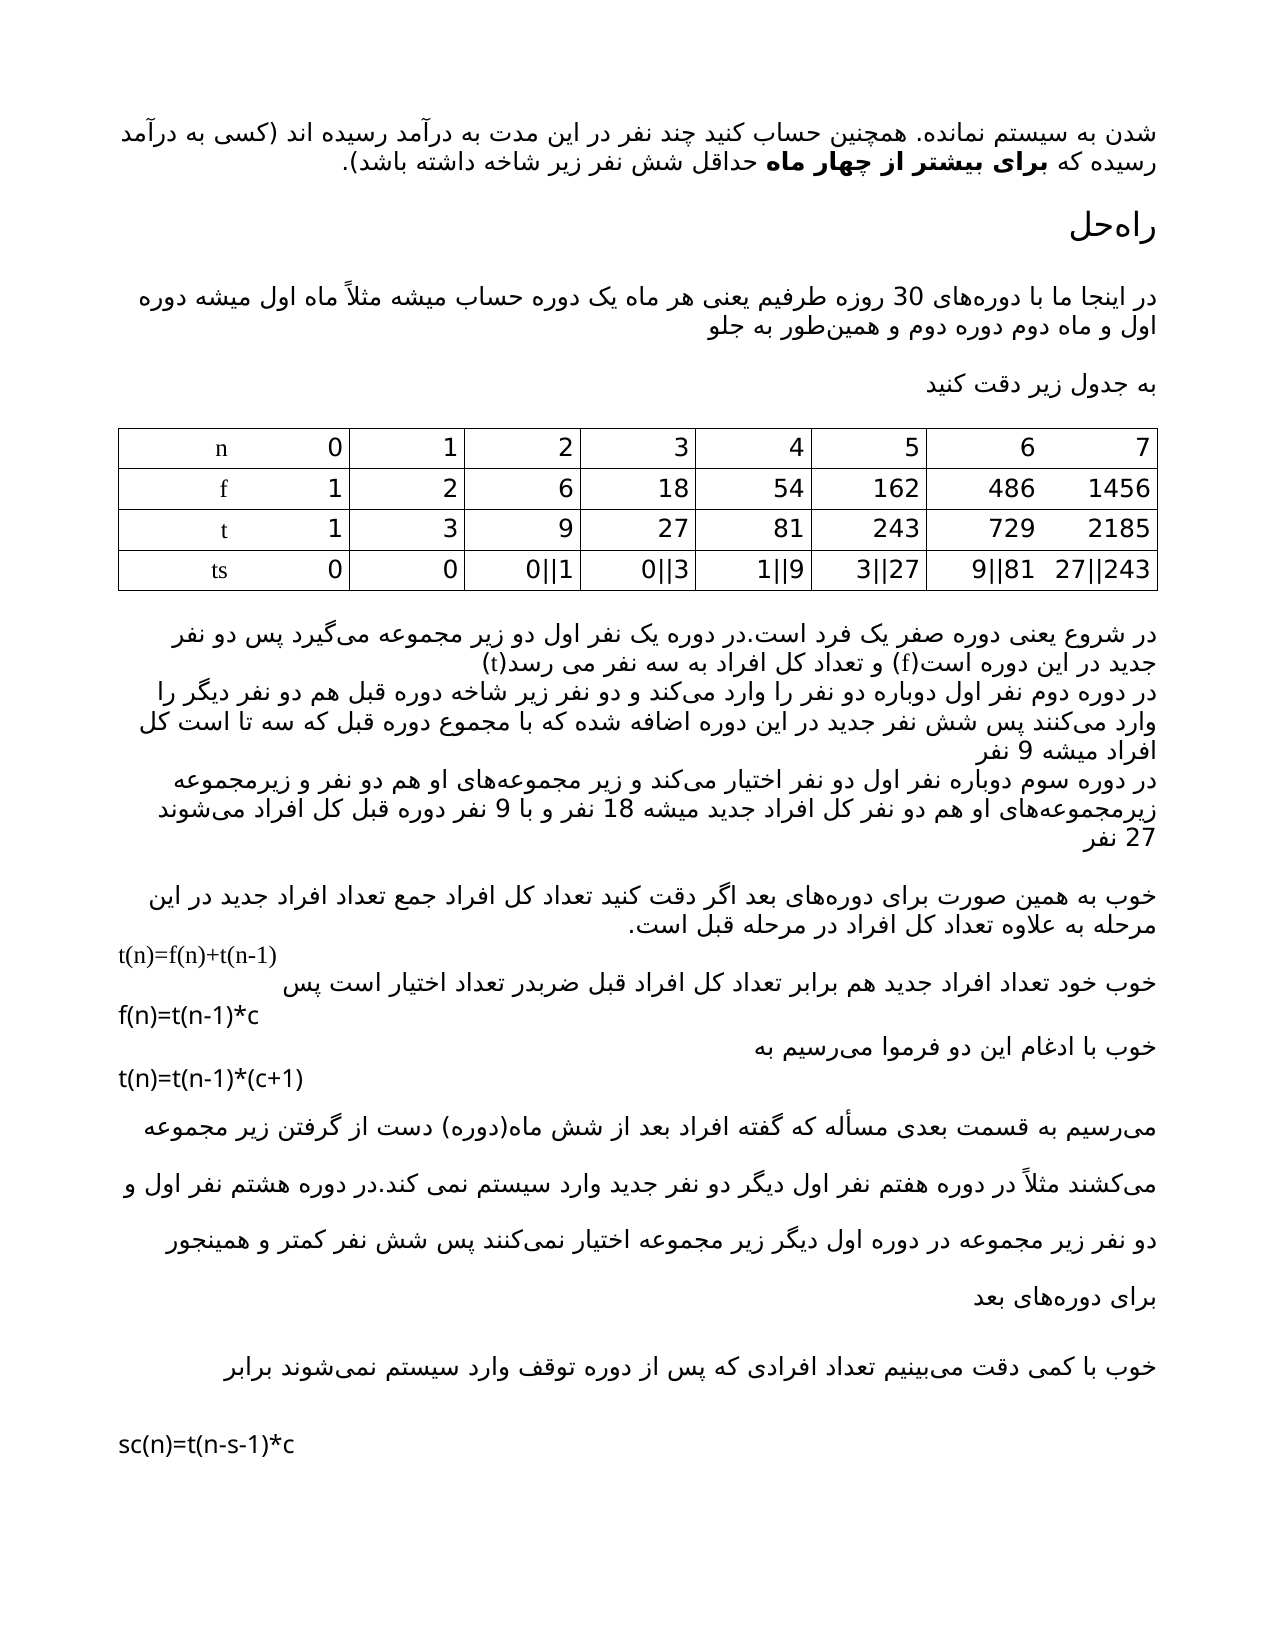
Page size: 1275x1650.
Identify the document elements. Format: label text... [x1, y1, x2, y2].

text t(n)=f(n)+t(n-1) [118, 940, 1157, 968]
table_header 0 [234, 429, 349, 468]
table_header 1 [350, 429, 464, 468]
table_cell 9 [465, 510, 580, 549]
table_cell 81 [696, 510, 811, 549]
table_header 4 [696, 429, 811, 468]
text در دوره دوم نفر اول دوباره دو نفر را وارد می‌کند و دو نفر زیر شاخه دوره قبل هم دو نفر دیگر را وارد می‌کنند پس شش نفر جدید در این دوره اضافه شده که با مجموع دوره قبل که سه تا است کل افراد میشه 9 نفر [118, 678, 1157, 765]
table_cell 6 [465, 469, 580, 509]
text به جدول زیر دقت کنید [118, 369, 1157, 399]
text خوب با کمی دقت می‌بینیم تعداد افرادی که پس از دوره توقف وارد سیستم نمی‌شوند برابر [118, 1335, 1157, 1382]
table_cell 0 [350, 551, 464, 590]
table_cell 3||0 [581, 551, 695, 590]
table_cell t [119, 510, 234, 549]
text خوب با ادغام این دو فرموا می‌رسیم به [118, 1032, 1157, 1061]
table_cell 18 [581, 469, 695, 509]
table_header n [119, 429, 234, 468]
text شدن به سیستم نمانده. همچنین حساب کنید چند نفر در این مدت به درآمد رسیده اند (کسی به درآمد رسیده که برای بیشتر از چهار ماه حداقل شش نفر زیر شاخه داشته باشد). [118, 118, 1157, 176]
text راه‌حل [118, 205, 1157, 244]
table_cell ts [119, 551, 234, 590]
table_cell 27 [581, 510, 695, 549]
text خوب خود تعداد افراد جدید هم برابر تعداد کل افراد قبل ضربدر تعداد اختیار است پس [118, 968, 1157, 998]
table_cell 2 [350, 469, 464, 509]
text خوب به همین صورت برای دوره‌های بعد اگر دقت کنید تعداد کل افراد جمع تعداد افراد جدید در این مرحله به علاوه تعداد کل افراد در مرحله قبل است. [118, 881, 1157, 940]
text می‌رسیم به قسمت بعدی مسأله که گفته افراد بعد از شش ماه(دوره) دست از گرفتن زیر مجموعه می‌کشند مثلاً در دوره هفتم نفر اول دیگر دو نفر جدید وارد سیستم نمی کند.در دوره هشتم نفر اول و دو نفر زیر مجموعه در دوره اول دیگر زیر مجموعه اختیار نمی‌کنند پس شش نفر کمتر و همینجور برای دوره‌های بعد [118, 1095, 1157, 1311]
text t(n)=t(n-1)*(c+1) [118, 1061, 1157, 1095]
table_cell 243||27 [1042, 551, 1157, 590]
table_cell 1 [234, 469, 349, 509]
table_cell 81||9 [927, 551, 1042, 590]
table_cell 162 [812, 469, 926, 509]
table_cell 243 [812, 510, 926, 549]
table_cell 54 [696, 469, 811, 509]
table_header 7 [1042, 429, 1157, 468]
text sc(n)=t(n-s-1)*c [118, 1406, 1157, 1461]
text f(n)=t(n-1)*c [118, 998, 1157, 1032]
table_cell 1||0 [465, 551, 580, 590]
text در دوره سوم دوباره نفر اول دو نفر اختیار می‌کند و زیر مجموعه‌های او هم دو نفر و زیرمجموعه‌ زیرمجموعه‌های او هم دو نفر کل افراد جدید میشه 18 نفر و با 9 نفر دوره قبل کل افراد می‌شوند 27 نفر [118, 765, 1157, 853]
text در اینجا ما با دوره‌های 30 روزه طرفیم یعنی هر ماه یک دوره حساب میشه مثلاً ماه اول میشه دوره اول و ماه دوم دوره دوم و همین‌طور به جلو [118, 282, 1157, 341]
table_cell 2185 [1042, 510, 1157, 549]
table_header 6 [927, 429, 1042, 468]
table_cell 1 [234, 510, 349, 549]
table_header 5 [812, 429, 926, 468]
table_cell 486 [927, 469, 1042, 509]
text در شروع یعنی دوره صفر یک فرد است.در دوره یک نفر اول دو زیر مجموعه می‌گیرد پس دو نفر جدید در این دوره است(f) و تعداد کل افراد به سه نفر می رسد(t) [118, 619, 1157, 678]
table_header 3 [581, 429, 695, 468]
table_cell 9||1 [696, 551, 811, 590]
table_cell 27||3 [812, 551, 926, 590]
table_cell 3 [350, 510, 464, 549]
table_cell 1456 [1042, 469, 1157, 509]
table_header 2 [465, 429, 580, 468]
table_cell f [119, 469, 234, 509]
table_cell 0 [234, 551, 349, 590]
table_cell 729 [927, 510, 1042, 549]
